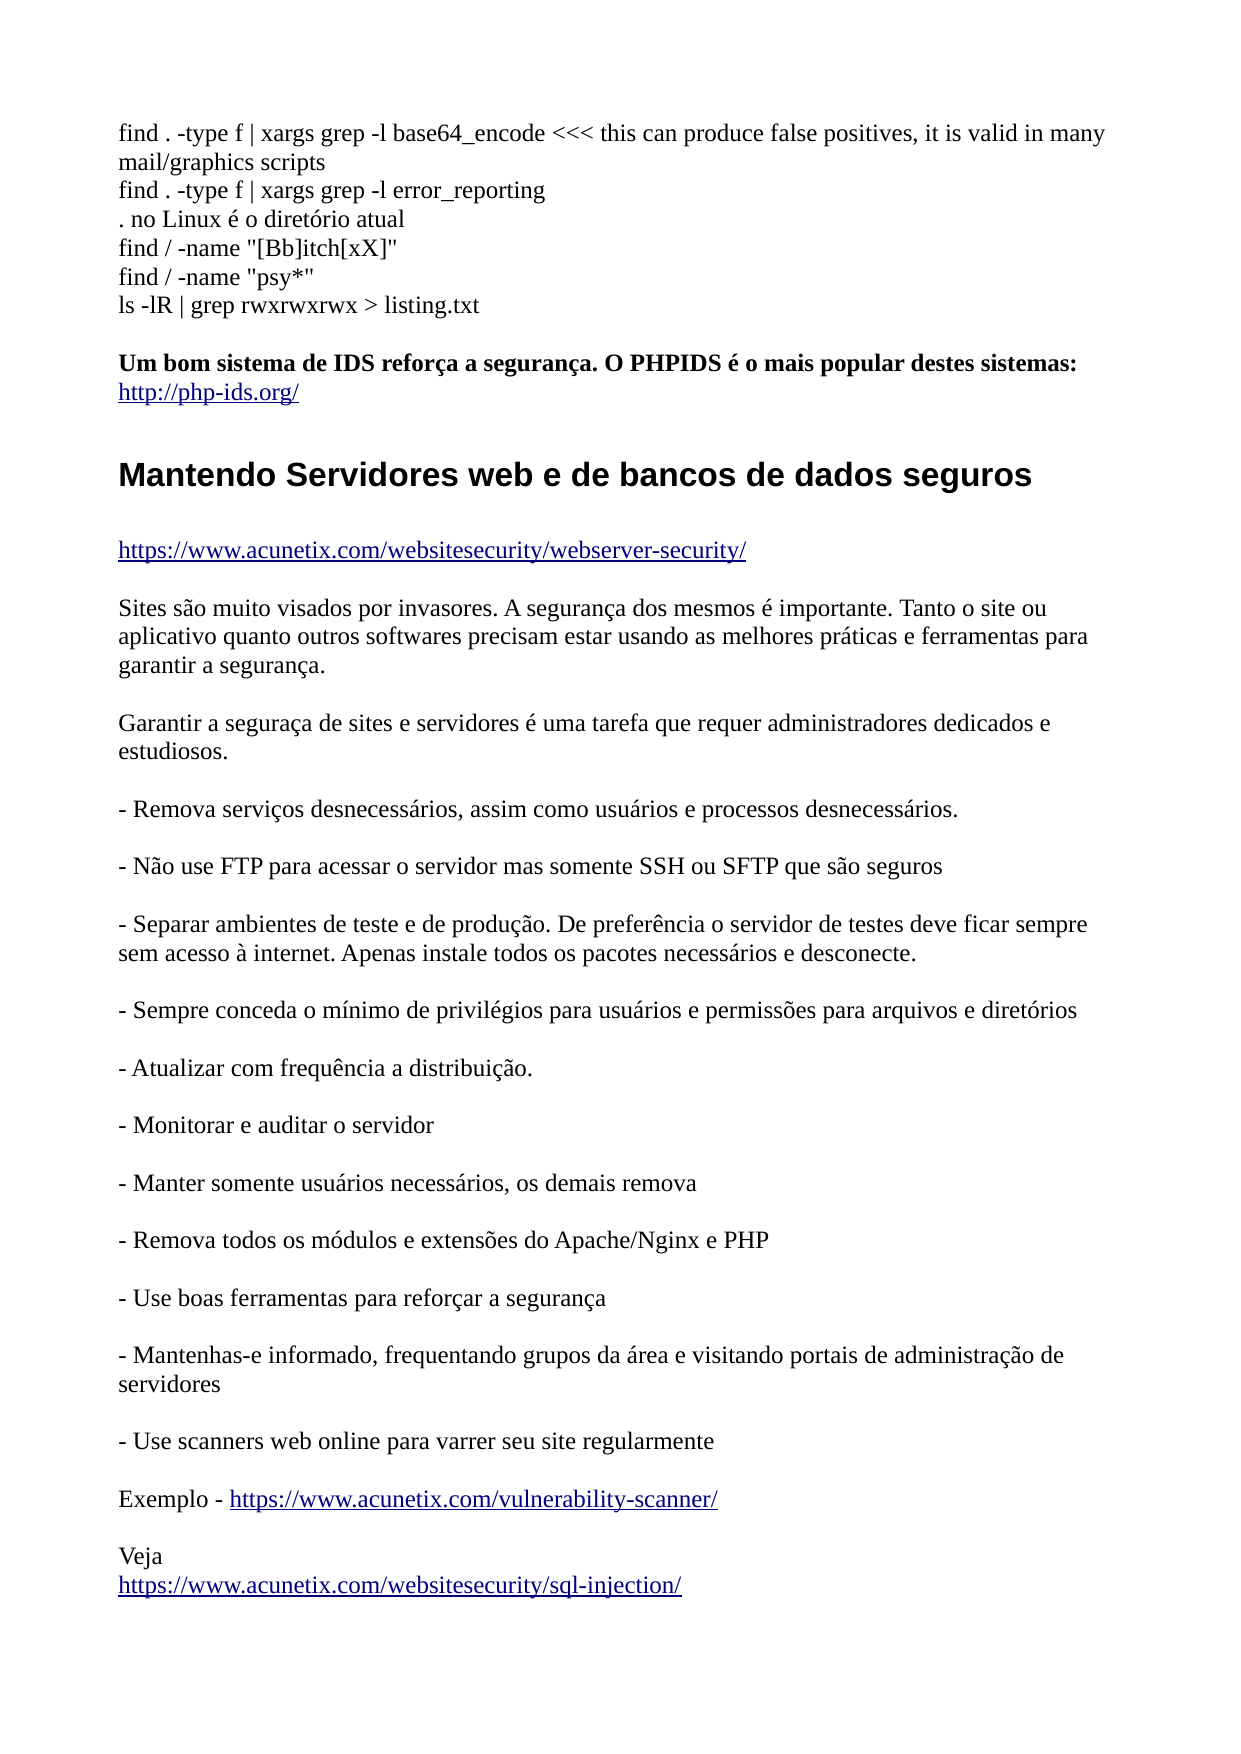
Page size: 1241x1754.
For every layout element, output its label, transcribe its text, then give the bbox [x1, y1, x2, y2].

text . no Linux é o diretório atual [118, 204, 1122, 233]
text https://www.acunetix.com/websitesecurity/sql-injection/ [118, 1570, 1122, 1599]
subtitle Mantendo Servidores web e de bancos de dados seguros [118, 455, 1122, 494]
text Exemplo - https://www.acunetix.com/vulnerability-scanner/ [118, 1484, 1122, 1513]
text find / -name "psy*" [118, 262, 1122, 291]
text - Use scanners web online para varrer seu site regularmente [118, 1426, 1122, 1455]
text - Use boas ferramentas para reforçar a segurança [118, 1283, 1122, 1311]
text - Manter somente usuários necessários, os demais remova [118, 1168, 1122, 1196]
text - Separar ambientes de teste e de produção. De preferência o servidor de testes deve ficar sempre sem acesso à internet. Apenas instale todos os pacotes necessários e desconecte. [118, 909, 1122, 966]
text - Monitorar e auditar o servidor [118, 1110, 1122, 1139]
text ls -lR | grep rwxrwxrwx > listing.txt [118, 291, 1122, 319]
text find . -type f | xargs grep -l error_reporting [118, 176, 1122, 204]
text Um bom sistema de IDS reforça a segurança. O PHPIDS é o mais popular destes sistemas: [118, 348, 1122, 377]
text - Não use FTP para acessar o servidor mas somente SSH ou SFTP que são seguros [118, 851, 1122, 880]
text https://www.acunetix.com/websitesecurity/webserver-security/ [118, 535, 1122, 564]
text Garantir a seguraça de sites e servidores é uma tarefa que requer administradores dedicados e estudiosos. [118, 708, 1122, 765]
text mail/graphics scripts [118, 147, 1122, 176]
text - Mantenhas-e informado, frequentando grupos da área e visitando portais de administração de servidores [118, 1340, 1122, 1398]
text find / -name "[Bb]itch[xX]" [118, 233, 1122, 262]
text - Remova todos os módulos e extensões do Apache/Nginx e PHP [118, 1225, 1122, 1254]
text Veja [118, 1541, 1122, 1570]
text - Sempre conceda o mínimo de privilégios para usuários e permissões para arquivos e diretórios [118, 995, 1122, 1024]
text - Atualizar com frequência a distribuição. [118, 1053, 1122, 1081]
text - Remova serviços desnecessários, assim como usuários e processos desnecessários. [118, 794, 1122, 823]
text find . -type f | xargs grep -l base64_encode <<< this can produce false positives, it is valid in many [118, 118, 1122, 147]
text http://php-ids.org/ [118, 377, 1122, 406]
text Sites são muito visados por invasores. A segurança dos mesmos é importante. Tanto o site ou aplicativo quanto outros softwares precisam estar usando as melhores práticas e ferramentas para garantir a segurança. [118, 593, 1122, 679]
